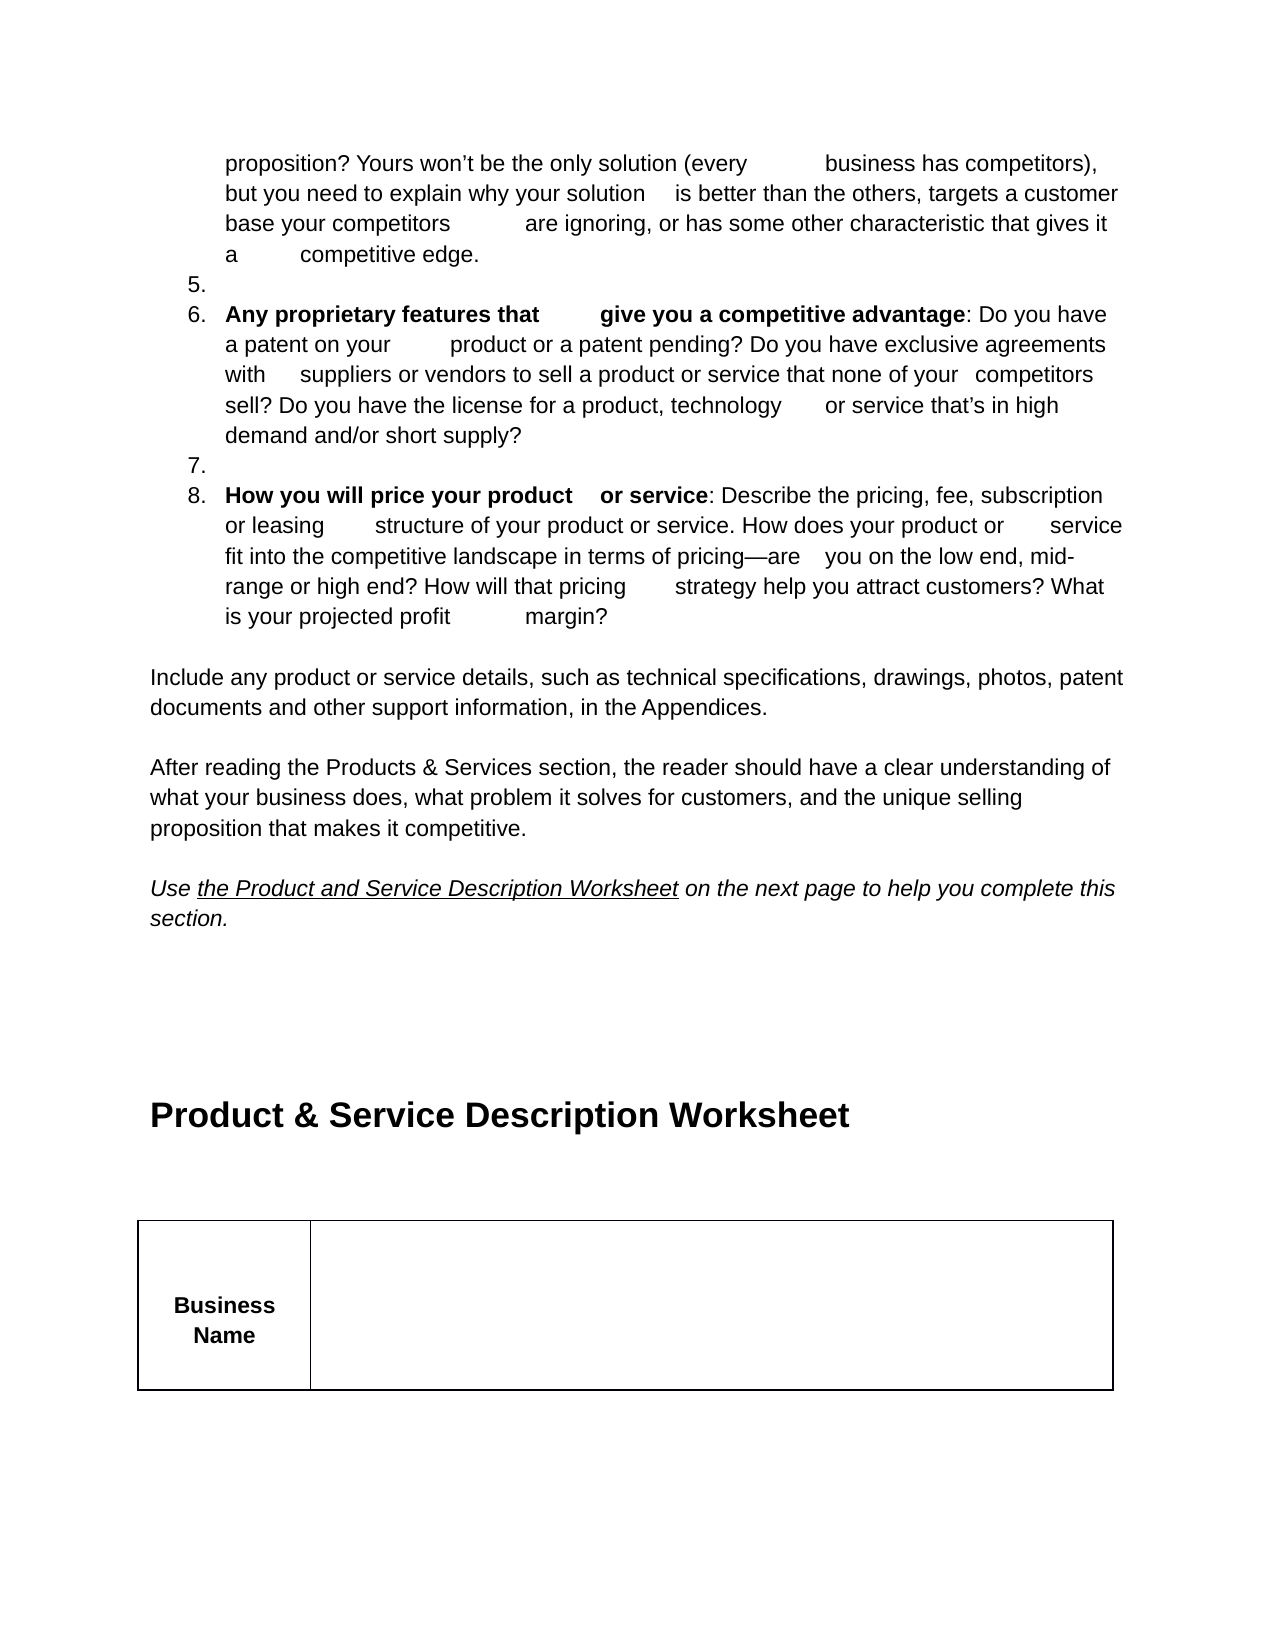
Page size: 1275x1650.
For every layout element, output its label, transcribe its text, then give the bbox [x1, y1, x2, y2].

text Use the Product and Service Description Worksheet on the next page to help you complete this section. [150, 875, 1125, 932]
text After reading the Products & Services section, the reader should have a clear understanding of what your business does, what problem it solves for customers, and the unique selling proposition that makes it competitive. [150, 754, 1125, 841]
subtitle Product & Service Description Worksheet [150, 1094, 1125, 1134]
text Include any product or service details, such as technical specifications, drawings, photos, patent documents and other support information, in the Appendices. [150, 663, 1125, 720]
list How you will price your product or service: Describe the pricing, fee, subscription or leasing structure of your product or service. How does your product or service fit into the competitive landscape in terms of pricing—are you on the low end, mid-range or high end? How will that pricing strategy help you attract customers? What is your projected profit margin? [187, 482, 1125, 629]
list proposition? Yours won’t be the only solution (every business has competitors), but you need to explain why your solution is better than the others, targets a customer base your competitors are ignoring, or has some other characteristic that gives it a competitive edge. [187, 150, 1125, 267]
table_header [311, 1221, 1112, 1389]
list Any proprietary features that give you a competitive advantage: Do you have a patent on your product or a patent pending? Do you have exclusive agreements with suppliers or vendors to sell a product or service that none of your competitors sell? Do you have the license for a product, technology or service that’s in high demand and/or short supply? [187, 301, 1125, 448]
table_header Business Name [139, 1221, 310, 1389]
